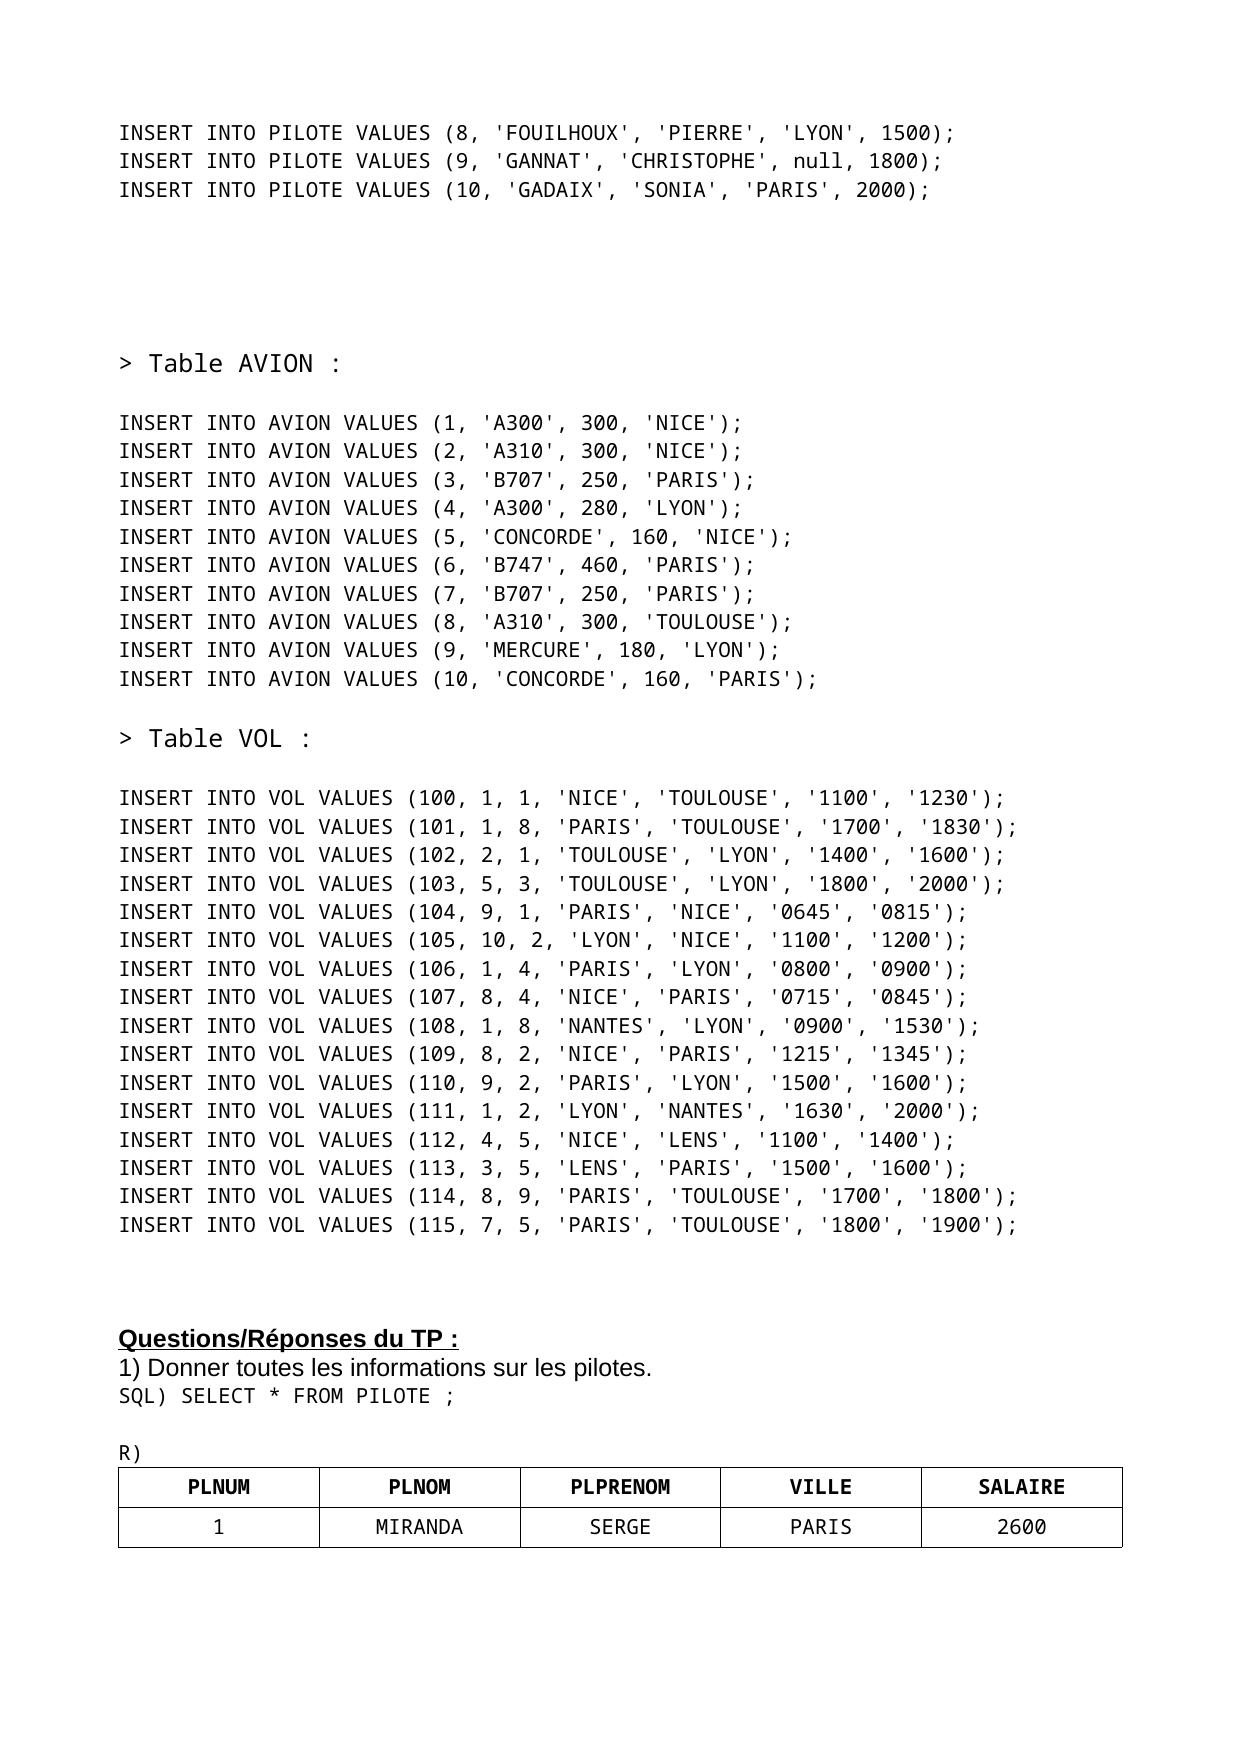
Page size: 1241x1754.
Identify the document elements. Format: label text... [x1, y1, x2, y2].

table_cell MIRANDA [320, 1508, 520, 1547]
text INSERT INTO AVION VALUES (5, 'CONCORDE', 160, 'NICE'); [118, 522, 1122, 550]
table_cell 2600 [922, 1508, 1122, 1547]
text INSERT INTO AVION VALUES (9, 'MERCURE', 180, 'LYON'); [118, 636, 1122, 664]
text > Table VOL : [118, 721, 1122, 755]
text 1) Donner toutes les informations sur les pilotes. [118, 1352, 1122, 1381]
table_cell SERGE [521, 1508, 720, 1547]
text R) [118, 1438, 1122, 1467]
text SQL) SELECT * FROM PILOTE ; [118, 1381, 1122, 1410]
text > Table AVION : [118, 346, 1122, 380]
table_header PLNOM [320, 1468, 520, 1507]
text INSERT INTO VOL VALUES (114, 8, 9, 'PARIS', 'TOULOUSE', '1700', '1800'); [118, 1182, 1122, 1210]
text INSERT INTO PILOTE VALUES (10, 'GADAIX', 'SONIA', 'PARIS', 2000); [118, 175, 1122, 203]
text INSERT INTO VOL VALUES (115, 7, 5, 'PARIS', 'TOULOUSE', '1800', '1900'); [118, 1210, 1122, 1238]
text INSERT INTO VOL VALUES (108, 1, 8, 'NANTES', 'LYON', '0900', '1530'); [118, 1011, 1122, 1039]
text INSERT INTO AVION VALUES (3, 'B707', 250, 'PARIS'); [118, 465, 1122, 493]
table_cell PARIS [721, 1508, 921, 1547]
text INSERT INTO AVION VALUES (2, 'A310', 300, 'NICE'); [118, 437, 1122, 465]
text INSERT INTO AVION VALUES (1, 'A300', 300, 'NICE'); [118, 408, 1122, 437]
table_header VILLE [721, 1468, 921, 1507]
text INSERT INTO AVION VALUES (6, 'B747', 460, 'PARIS'); [118, 550, 1122, 579]
text INSERT INTO PILOTE VALUES (9, 'GANNAT', 'CHRISTOPHE', null, 1800); [118, 147, 1122, 175]
text INSERT INTO AVION VALUES (10, 'CONCORDE', 160, 'PARIS'); [118, 664, 1122, 692]
text INSERT INTO VOL VALUES (110, 9, 2, 'PARIS', 'LYON', '1500', '1600'); [118, 1068, 1122, 1096]
table_header SALAIRE [922, 1468, 1122, 1507]
text INSERT INTO AVION VALUES (4, 'A300', 280, 'LYON'); [118, 493, 1122, 522]
text INSERT INTO VOL VALUES (109, 8, 2, 'NICE', 'PARIS', '1215', '1345'); [118, 1039, 1122, 1068]
text INSERT INTO VOL VALUES (102, 2, 1, 'TOULOUSE', 'LYON', '1400', '1600'); [118, 840, 1122, 869]
text INSERT INTO VOL VALUES (111, 1, 2, 'LYON', 'NANTES', '1630', '2000'); [118, 1096, 1122, 1125]
text INSERT INTO VOL VALUES (107, 8, 4, 'NICE', 'PARIS', '0715', '0845'); [118, 982, 1122, 1011]
text INSERT INTO VOL VALUES (106, 1, 4, 'PARIS', 'LYON', '0800', '0900'); [118, 954, 1122, 982]
text INSERT INTO VOL VALUES (113, 3, 5, 'LENS', 'PARIS', '1500', '1600'); [118, 1153, 1122, 1182]
table_header PLNUM [119, 1468, 319, 1507]
text INSERT INTO VOL VALUES (103, 5, 3, 'TOULOUSE', 'LYON', '1800', '2000'); [118, 869, 1122, 897]
text Questions/Réponses du TP : [118, 1324, 1122, 1352]
text INSERT INTO VOL VALUES (105, 10, 2, 'LYON', 'NICE', '1100', '1200'); [118, 926, 1122, 954]
text INSERT INTO VOL VALUES (100, 1, 1, 'NICE', 'TOULOUSE', '1100', '1230'); [118, 783, 1122, 812]
text INSERT INTO AVION VALUES (8, 'A310', 300, 'TOULOUSE'); [118, 607, 1122, 636]
text INSERT INTO VOL VALUES (104, 9, 1, 'PARIS', 'NICE', '0645', '0815'); [118, 897, 1122, 926]
text INSERT INTO VOL VALUES (101, 1, 8, 'PARIS', 'TOULOUSE', '1700', '1830'); [118, 812, 1122, 840]
table_header PLPRENOM [521, 1468, 720, 1507]
table_cell 1 [119, 1508, 319, 1547]
text INSERT INTO VOL VALUES (112, 4, 5, 'NICE', 'LENS', '1100', '1400'); [118, 1125, 1122, 1153]
text INSERT INTO AVION VALUES (7, 'B707', 250, 'PARIS'); [118, 579, 1122, 607]
text INSERT INTO PILOTE VALUES (8, 'FOUILHOUX', 'PIERRE', 'LYON', 1500); [118, 118, 1122, 147]
